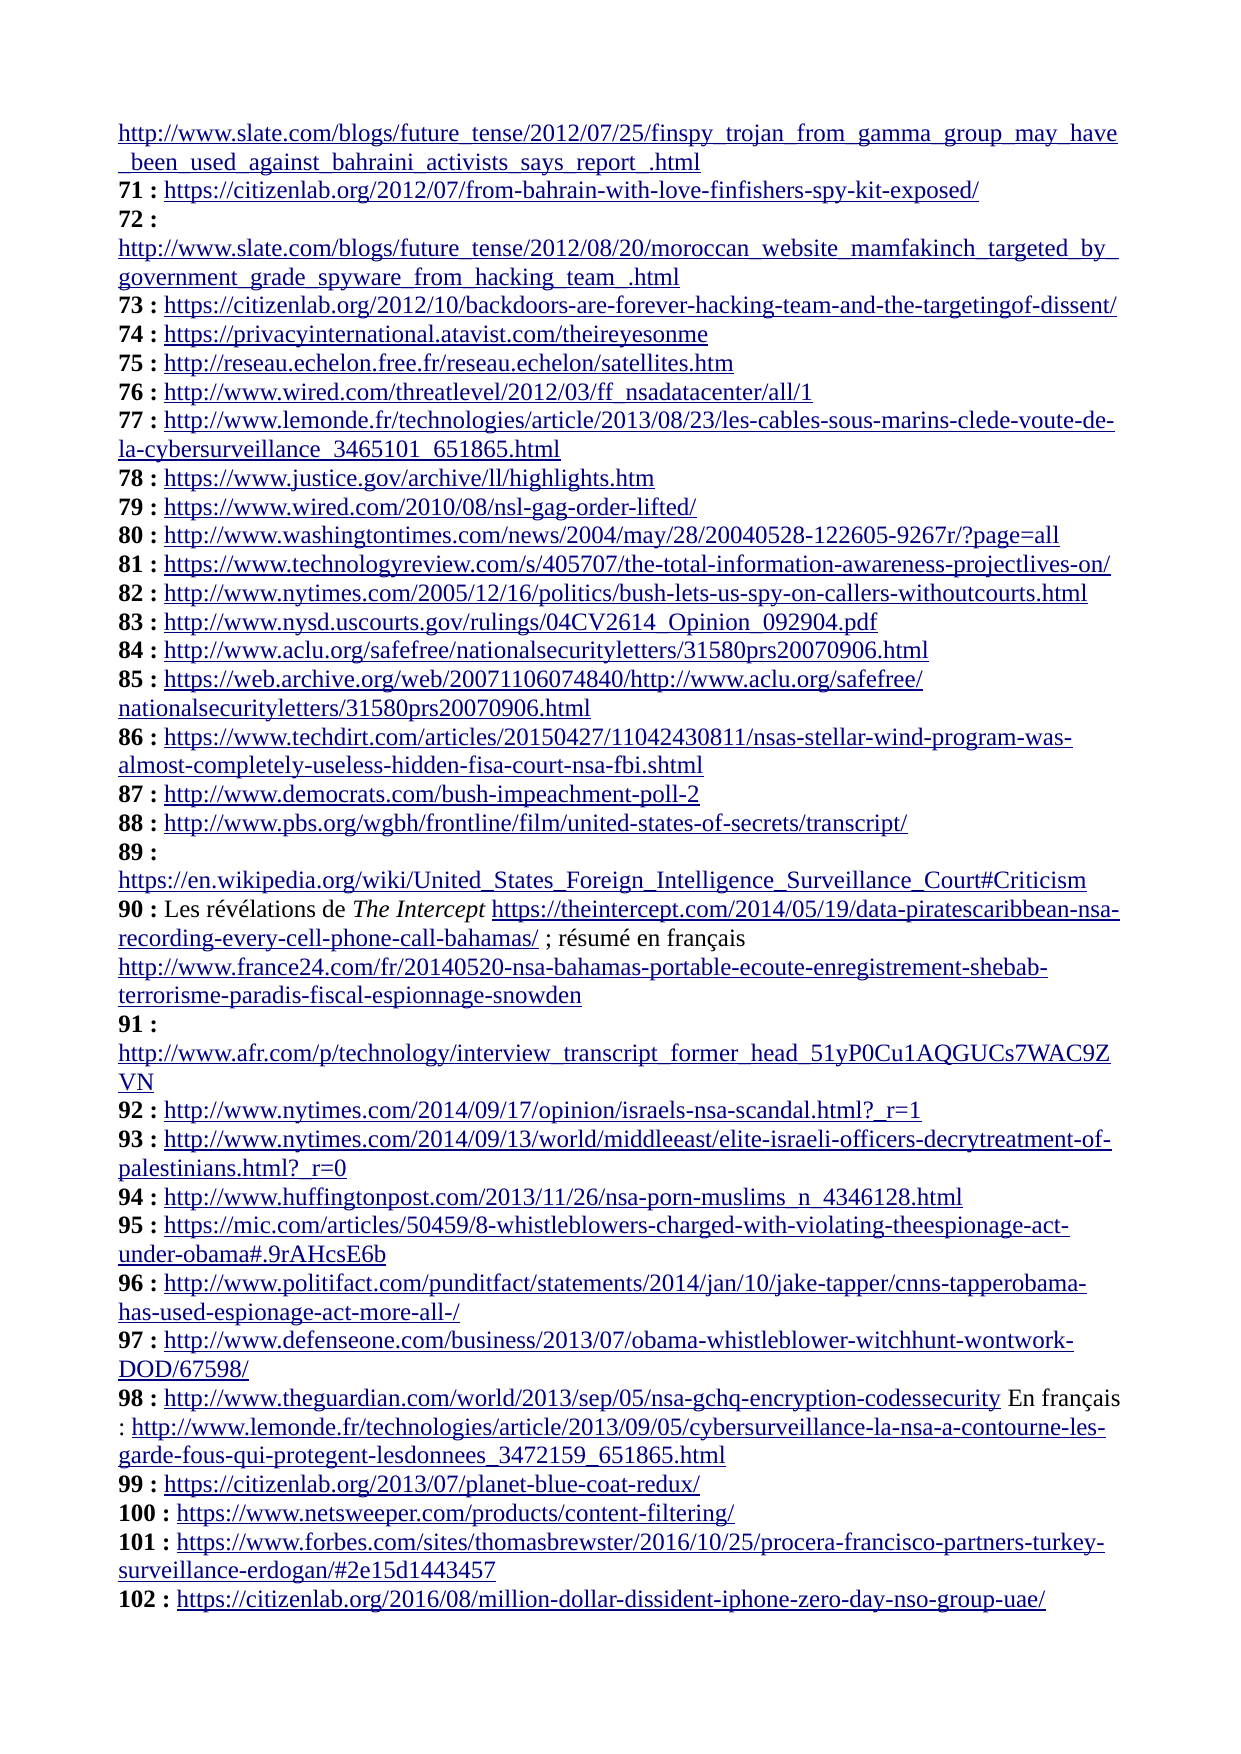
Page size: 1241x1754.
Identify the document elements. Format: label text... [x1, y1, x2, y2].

text 97 : http://www.defenseone.com/business/2013/07/obama-whistleblower-witchhunt-wontwork-DOD/67598/ [118, 1326, 1122, 1383]
text 77 : http://www.lemonde.fr/technologies/article/2013/08/23/les-cables-sous-marins-clede-voute-de-la-cybersurveillance_3465101_651865.html [118, 406, 1122, 463]
text 84 : http://www.aclu.org/safefree/nationalsecurityletters/31580prs20070906.html [118, 636, 1122, 664]
text 91 : http://www.afr.com/p/technology/interview_transcript_former_head_51yP0Cu1AQGUCs7WAC9ZVN [118, 1009, 1122, 1096]
text 75 : http://reseau.echelon.free.fr/reseau.echelon/satellites.htm [118, 348, 1122, 377]
text 101 : https://www.forbes.com/sites/thomasbrewster/2016/10/25/procera-francisco-partners-turkey-surveillance-erdogan/#2e15d1443457 [118, 1527, 1122, 1584]
text 99 : https://citizenlab.org/2013/07/planet-blue-coat-redux/ [118, 1469, 1122, 1498]
text 73 : https://citizenlab.org/2012/10/backdoors-are-forever-hacking-team-and-the-targetingof-dissent/ 74 : https://privacyinternational.atavist.com/theireyesonme [118, 291, 1122, 348]
text 83 : http://www.nysd.uscourts.gov/rulings/04CV2614_Opinion_092904.pdf [118, 607, 1122, 636]
text 92 : http://www.nytimes.com/2014/09/17/opinion/israels-nsa-scandal.html?_r=1 [118, 1096, 1122, 1124]
text 80 : http://www.washingtontimes.com/news/2004/may/28/20040528-122605-9267r/?page=all [118, 521, 1122, 549]
text 79 : https://www.wired.com/2010/08/nsl-gag-order-lifted/ [118, 492, 1122, 521]
text 71 : https://citizenlab.org/2012/07/from-bahrain-with-love-finfishers-spy-kit-exposed/ [118, 176, 1122, 204]
text 89 : https://en.wikipedia.org/wiki/United_States_Foreign_Intelligence_Surveillance_Court#Criticism [118, 837, 1122, 894]
text 86 : https://www.techdirt.com/articles/20150427/11042430811/nsas-stellar-wind-program-was-almost-completely-useless-hidden-fisa-court-nsa-fbi.shtml [118, 722, 1122, 779]
text 102 : https://citizenlab.org/2016/08/million-dollar-dissident-iphone-zero-day-nso-group-uae/ [118, 1584, 1122, 1613]
text 98 : http://www.theguardian.com/world/2013/sep/05/nsa-gchq-encryption-codessecurity En français : http://www.lemonde.fr/technologies/article/2013/09/05/cybersurveillance-la-nsa-a-contourne-les-garde-fous-qui-protegent-lesdonnees_3472159_651865.html [118, 1383, 1122, 1469]
text 88 : http://www.pbs.org/wgbh/frontline/film/united-states-of-secrets/transcript/ [118, 808, 1122, 837]
text 93 : http://www.nytimes.com/2014/09/13/world/middleeast/elite-israeli-officers-decrytreatment-of-palestinians.html?_r=0 [118, 1124, 1122, 1182]
text 76 : http://www.wired.com/threatlevel/2012/03/ff_nsadatacenter/all/1 [118, 377, 1122, 406]
text 85 : https://web.archive.org/web/20071106074840/http://www.aclu.org/safefree/nationalsecurityletters/31580prs20070906.html [118, 664, 1122, 722]
text 78 : https://www.justice.gov/archive/ll/highlights.htm [118, 463, 1122, 492]
text 87 : http://www.democrats.com/bush-impeachment-poll-2 [118, 779, 1122, 808]
text 72 : http://www.slate.com/blogs/future_tense/2012/08/20/moroccan_website_mamfakinch_targeted_by_government_grade_spyware_from_hacking_team_.html [118, 204, 1122, 291]
text 81 : https://www.technologyreview.com/s/405707/the-total-information-awareness-projectlives-on/ [118, 549, 1122, 578]
text 82 : http://www.nytimes.com/2005/12/16/politics/bush-lets-us-spy-on-callers-withoutcourts.html [118, 578, 1122, 607]
text 95 : https://mic.com/articles/50459/8-whistleblowers-charged-with-violating-theespionage-act-under-obama#.9rAHcsE6b [118, 1211, 1122, 1268]
text 100 : https://www.netsweeper.com/products/content-filtering/ [118, 1498, 1122, 1527]
text 90 : Les révélations de The Intercept https://theintercept.com/2014/05/19/data-piratescaribbean-nsa-recording-every-cell-phone-call-bahamas/ ; résumé en français http://www.france24.com/fr/20140520-nsa-bahamas-portable-ecoute-enregistrement-shebab-terrorisme-paradis-fiscal-espionnage-snowden [118, 894, 1122, 1009]
text 96 : http://www.politifact.com/punditfact/statements/2014/jan/10/jake-tapper/cnns-tapperobama-has-used-espionage-act-more-all-/ [118, 1268, 1122, 1326]
text http://www.slate.com/blogs/future_tense/2012/07/25/finspy_trojan_from_gamma_group_may_have_been_used_against_bahraini_activists_says_report_.html [118, 118, 1122, 176]
text 94 : http://www.huffingtonpost.com/2013/11/26/nsa-porn-muslims_n_4346128.html [118, 1182, 1122, 1211]
